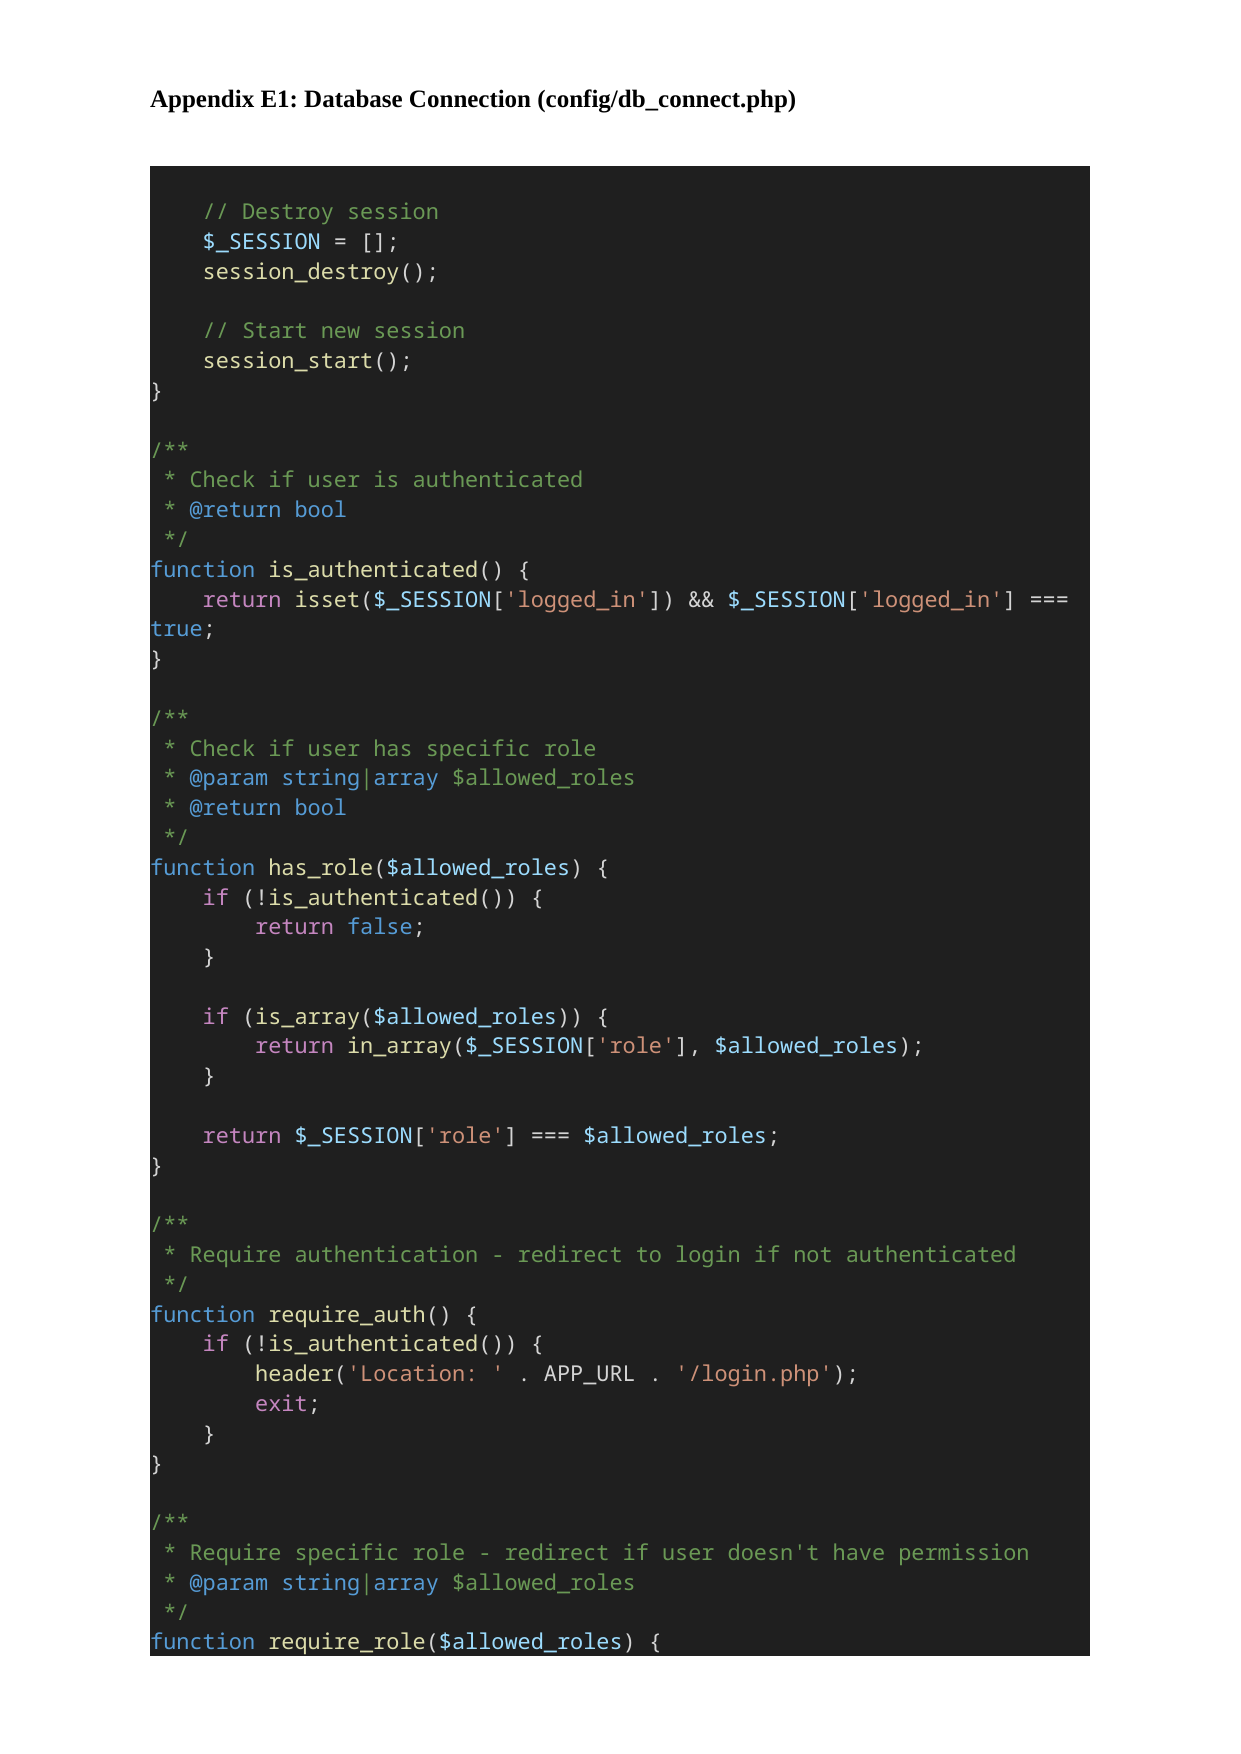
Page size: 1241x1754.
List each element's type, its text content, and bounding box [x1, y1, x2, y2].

text /** [150, 1507, 1090, 1537]
text * @param string|array $allowed_roles [150, 762, 1090, 792]
text if (!is_authenticated()) { [150, 881, 1090, 911]
text // Destroy session [150, 196, 1090, 226]
text $_SESSION = []; [150, 226, 1090, 256]
text exit; [150, 1388, 1090, 1418]
text } [150, 1447, 1090, 1477]
text header('Location: ' . APP_URL . '/login.php'); [150, 1358, 1090, 1388]
text } [150, 1418, 1090, 1447]
text if (!is_authenticated()) { [150, 1328, 1090, 1358]
text session_destroy(); [150, 256, 1090, 286]
text */ [150, 524, 1090, 554]
text */ [150, 1269, 1090, 1298]
text // Start new session [150, 315, 1090, 345]
text */ [150, 1596, 1090, 1626]
text return false; [150, 911, 1090, 941]
text * @return bool [150, 792, 1090, 822]
text * Require specific role - redirect if user doesn't have permission [150, 1537, 1090, 1567]
text * @return bool [150, 494, 1090, 524]
text } [150, 1149, 1090, 1179]
text return $_SESSION['role'] === $allowed_roles; [150, 1120, 1090, 1149]
text /** [150, 703, 1090, 732]
text session_start(); [150, 345, 1090, 375]
text * Check if user has specific role [150, 732, 1090, 762]
text * Check if user is authenticated [150, 464, 1090, 494]
text */ [150, 822, 1090, 852]
text function require_auth() { [150, 1298, 1090, 1328]
text } [150, 375, 1090, 405]
text /** [150, 434, 1090, 464]
text function has_role($allowed_roles) { [150, 852, 1090, 881]
text return in_array($_SESSION['role'], $allowed_roles); [150, 1030, 1090, 1060]
text } [150, 1060, 1090, 1090]
text /** [150, 1209, 1090, 1239]
text * @param string|array $allowed_roles [150, 1567, 1090, 1596]
text } [150, 643, 1090, 673]
text } [150, 941, 1090, 971]
text * Require authentication - redirect to login if not authenticated [150, 1239, 1090, 1269]
text return isset($_SESSION['logged_in']) && $_SESSION['logged_in'] === true; [150, 583, 1090, 643]
text function is_authenticated() { [150, 554, 1090, 583]
text function require_role($allowed_roles) { [150, 1626, 1090, 1656]
text if (is_array($allowed_roles)) { [150, 1001, 1090, 1030]
